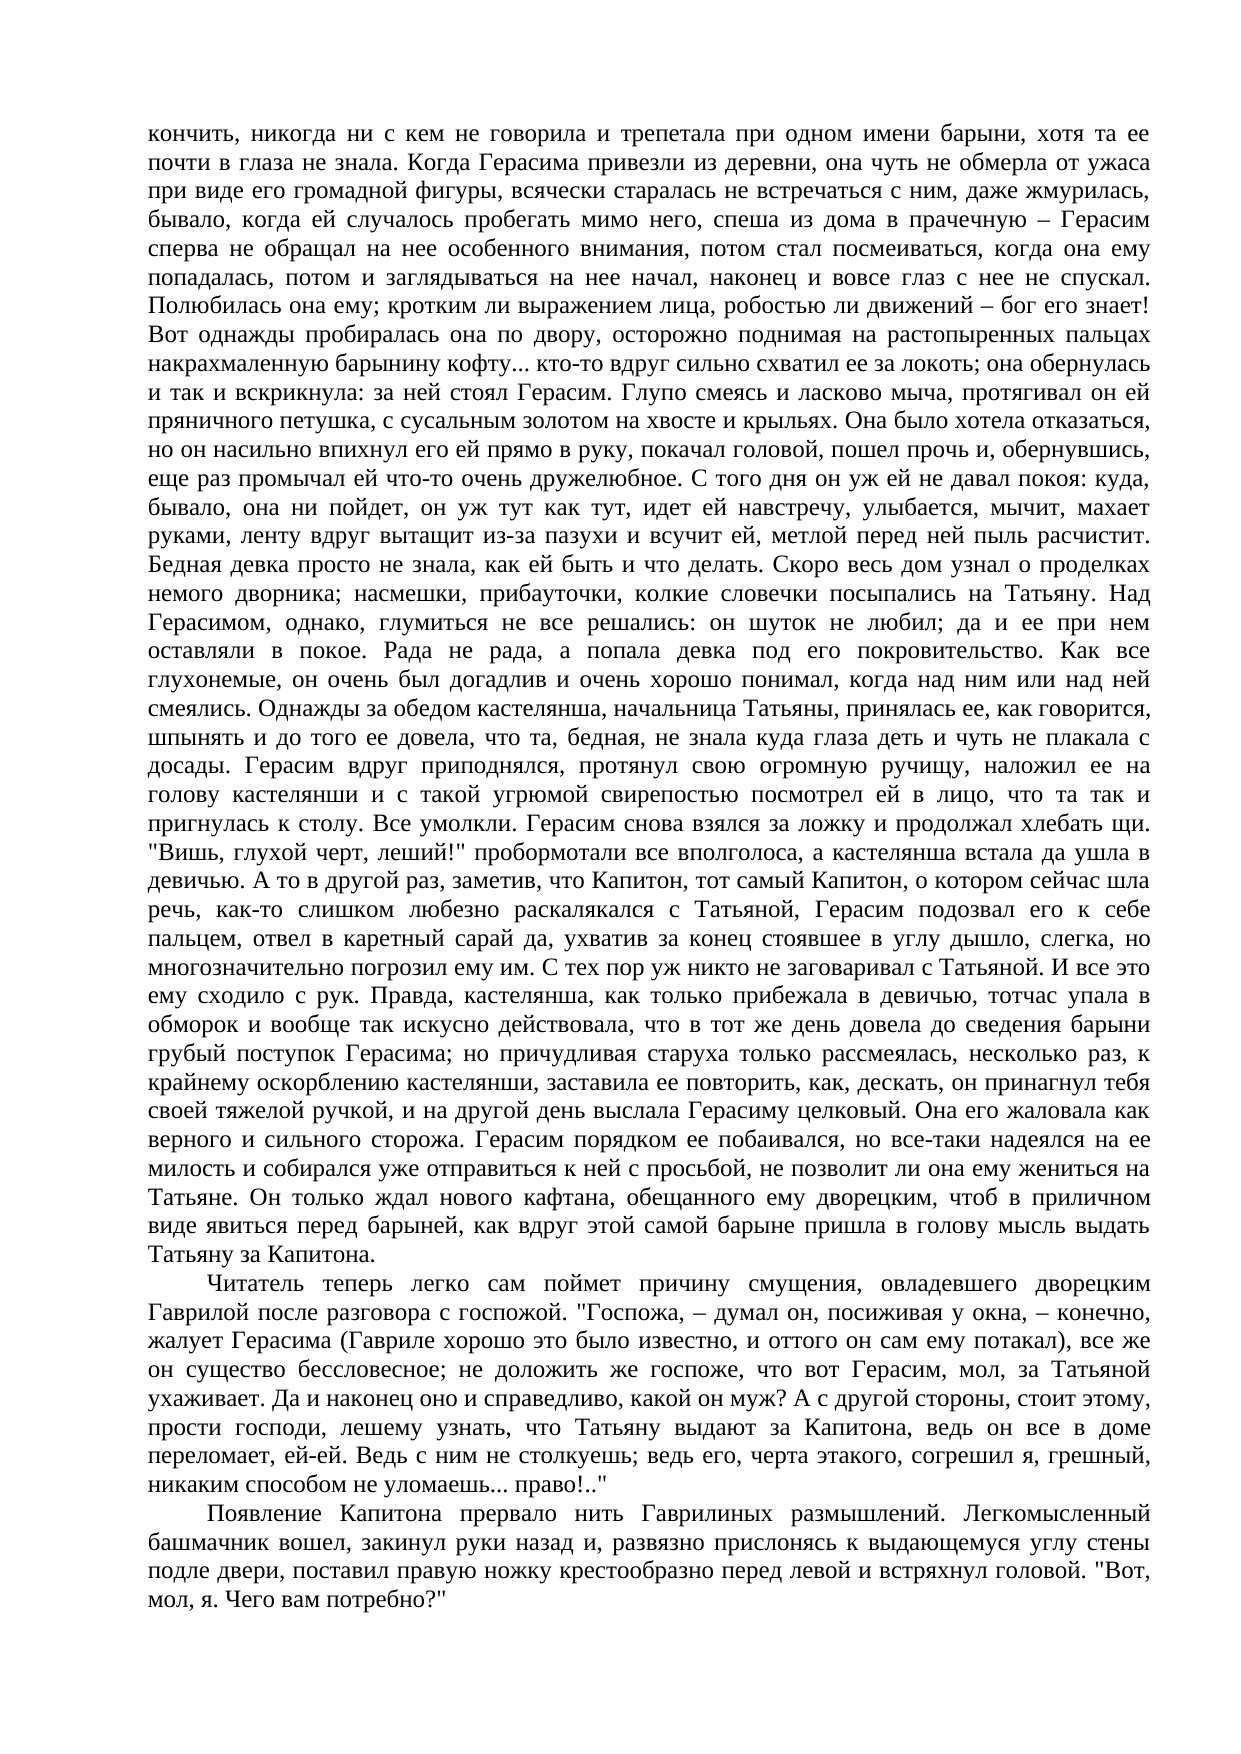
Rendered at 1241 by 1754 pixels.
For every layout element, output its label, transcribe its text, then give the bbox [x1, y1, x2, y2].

text Появление Капитона прервало нить Гаврилиных размышлений. Легкомысленный башмачник вошел, закинул руки назад и, развязно прислонясь к выдающемуся углу стены подле двери, поставил правую ножку крестообразно перед левой и встряхнул головой. "Вот, мол, я. Чего вам потребно?" [148, 1498, 1152, 1613]
text Читатель теперь легко сам поймет причину смущения, овладевшего дворецким Гаврилой после разговора с госпожой. "Госпожа, – думал он, посиживая у окна, – конечно, жалует Герасима (Гавриле хорошо это было известно, и оттого он сам ему потакал), все же он существо бессловесное; не доложить же госпоже, что вот Герасим, мол, за Татьяной ухаживает. Да и наконец оно и справедливо, какой он муж? А с другой стороны, стоит этому, прости господи, лешему узнать, что Татьяну выдают за Капитона, ведь он все в доме переломает, ей-ей. Ведь с ним не столкуешь; ведь его, черта этакого, согрешил я, грешный, никаким способом не уломаешь... право!.." [148, 1268, 1152, 1498]
text кончить, никогда ни с кем не говорила и трепетала при одном имени барыни, хотя та ее почти в глаза не знала. Когда Герасима привезли из деревни, она чуть не обмерла от ужаса при виде его громадной фигуры, всячески старалась не встречаться с ним, даже жмурилась, бывало, когда ей случалось пробегать мимо него, спеша из дома в прачечную – Герасим сперва не обращал на нее особенного внимания, потом стал посмеиваться, когда она ему попадалась, потом и заглядываться на нее начал, наконец и вовсе глаз с нее не спускал. Полюбилась она ему; кротким ли выражением лица, робостью ли движений – бог его знает! Вот однажды пробиралась она по двору, осторожно поднимая на растопыренных пальцах накрахмаленную барынину кофту... кто-то вдруг сильно схватил ее за локоть; она обернулась и так и вскрикнула: за ней стоял Герасим. Глупо смеясь и ласково мыча, протягивал он ей пряничного петушка, с сусальным золотом на хвосте и крыльях. Она было хотела отказаться, но он насильно впихнул его ей прямо в руку, покачал головой, пошел прочь и, обернувшись, еще раз промычал ей что-то очень дружелюбное. С того дня он уж ей не давал покоя: куда, бывало, она ни пойдет, он уж тут как тут, идет ей навстречу, улыбается, мычит, махает руками, ленту вдруг вытащит из-за пазухи и всучит ей, метлой перед ней пыль расчистит. Бедная девка просто не знала, как ей быть и что делать. Скоро весь дом узнал о проделках немого дворника; насмешки, прибауточки, колкие словечки посыпались на Татьяну. Над Герасимом, однако, глумиться не все решались: он шуток не любил; да и ее при нем оставляли в покое. Рада не рада, а попала девка под его покровительство. Как все глухонемые, он очень был догадлив и очень хорошо понимал, когда над ним или над ней смеялись. Однажды за обедом кастелянша, начальница Татьяны, принялась ее, как говорится, шпынять и до того ее довела, что та, бедная, не знала куда глаза деть и чуть не плакала с досады. Герасим вдруг приподнялся, протянул свою огромную ручищу, наложил ее на голову кастелянши и с такой угрюмой свирепостью посмотрел ей в лицо, что та так и пригнулась к столу. Все умолкли. Герасим снова взялся за ложку и продолжал хлебать щи. "Вишь, глухой черт, леший!" пробормотали все вполголоса, а кастелянша встала да ушла в девичью. А то в другой раз, заметив, что Капитон, тот самый Капитон, о котором сейчас шла речь, как-то слишком любезно раскалякался с Татьяной, Герасим подозвал его к себе пальцем, отвел в каретный сарай да, ухватив за конец стоявшее в углу дышло, слегка, но многозначительно погрозил ему им. С тех пор уж никто не заговаривал с Татьяной. И все это ему сходило с рук. Правда, кастелянша, как только прибежала в девичью, тотчас упала в обморок и вообще так искусно действовала, что в тот же день довела до сведения барыни грубый поступок Герасима; но причудливая старуха только рассмеялась, несколько раз, к крайнему оскорблению кастелянши, заставила ее повторить, как, дескать, он принагнул тебя своей тяжелой ручкой, и на другой день выслала Герасиму целковый. Она его жаловала как верного и сильного сторожа. Герасим порядком ее побаивался, но все-таки надеялся на ее милость и собирался уже отправиться к ней с просьбой, не позволит ли она ему жениться на Татьяне. Он только ждал нового кафтана, обещанного ему дворецким, чтоб в приличном виде явиться перед барыней, как вдруг этой самой барыне пришла в голову мысль выдать Татьяну за Капитона. [148, 118, 1152, 1268]
